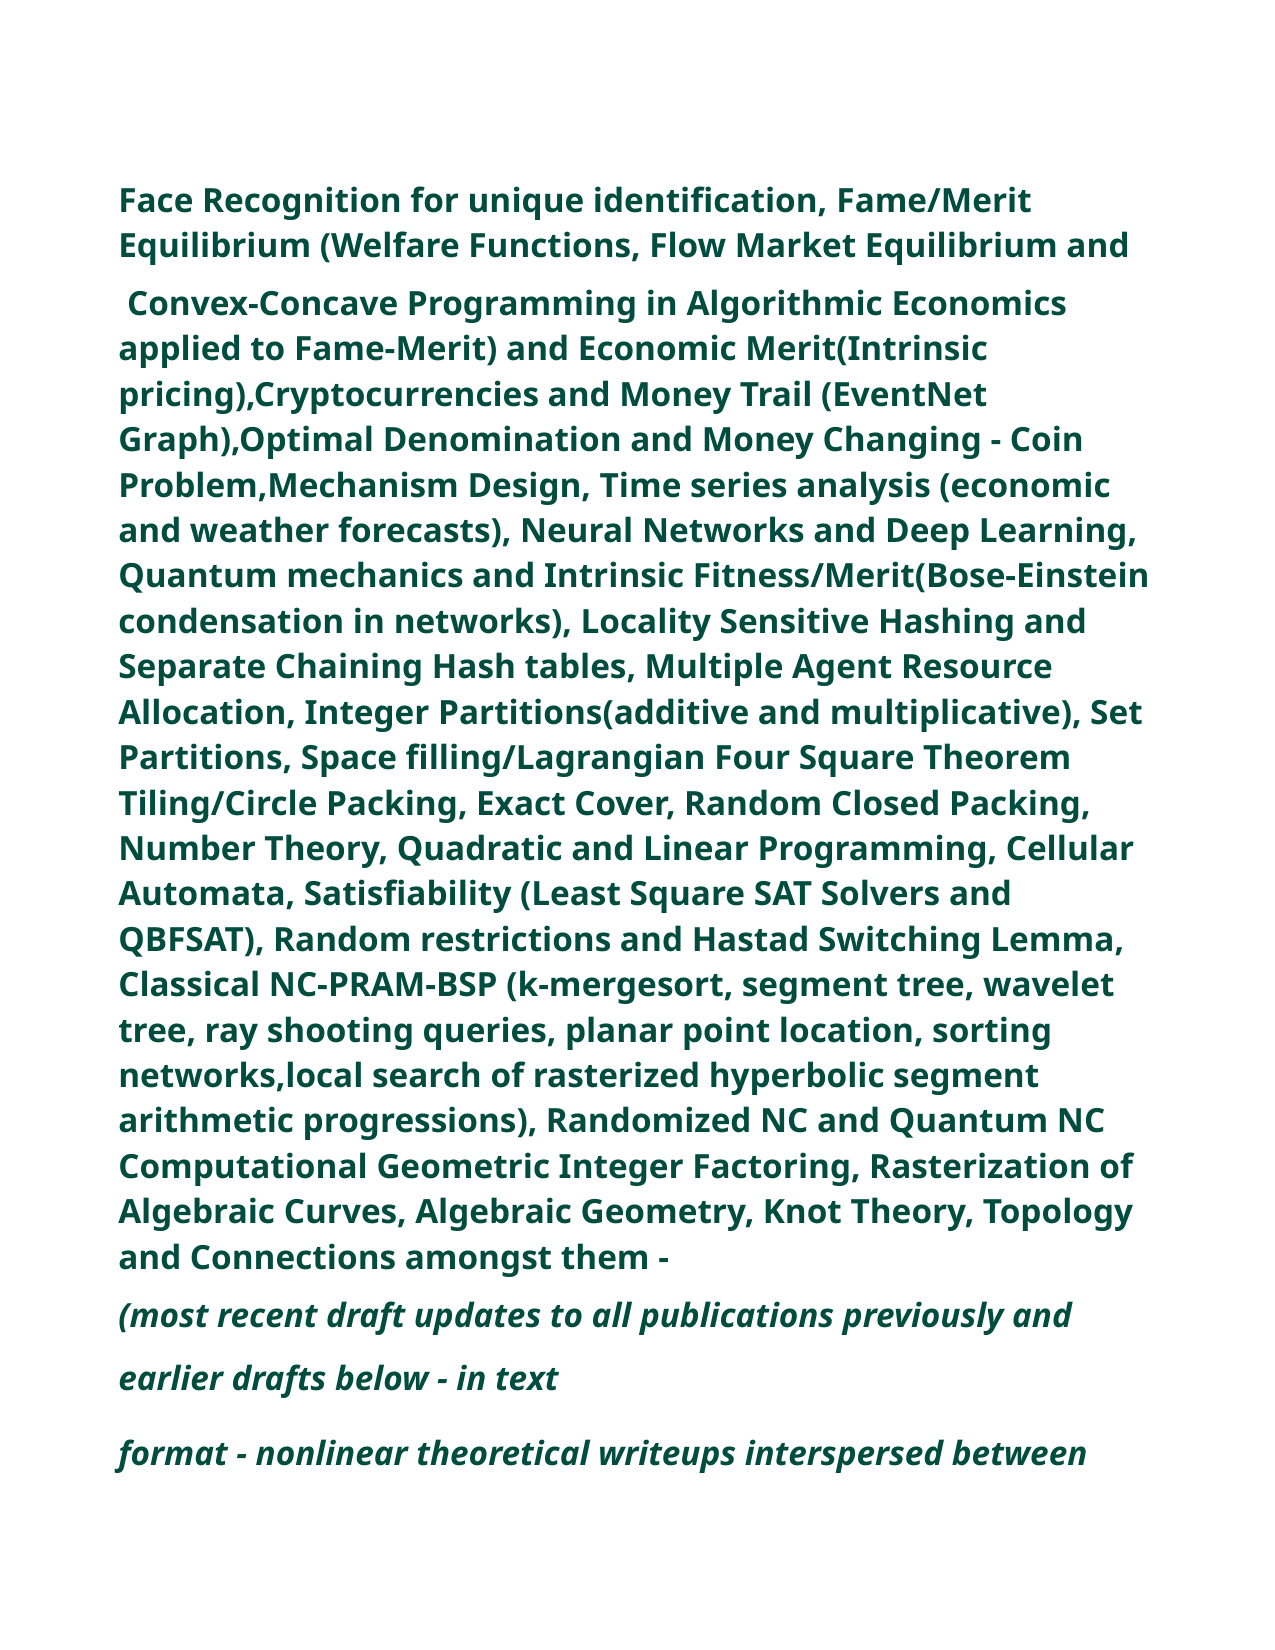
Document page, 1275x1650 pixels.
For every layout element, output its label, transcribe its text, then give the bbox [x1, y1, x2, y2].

text (most recent draft updates to all publications previously and earlier drafts below - in text [118, 1291, 1157, 1400]
text Face Recognition for unique identification, Fame/Merit Equilibrium (Welfare Functions, Flow Market Equilibrium and [118, 176, 1157, 267]
text Convex-Concave Programming in Algorithmic Economics applied to Fame-Merit) and Economic Merit(Intrinsic pricing),Cryptocurrencies and Money Trail (EventNet Graph),Optimal Denomination and Money Changing - Coin Problem,Mechanism Design, Time series analysis (economic and weather forecasts), Neural Networks and Deep Learning, Quantum mechanics and Intrinsic Fitness/Merit(Bose-Einstein condensation in networks), Locality Sensitive Hashing and Separate Chaining Hash tables, Multiple Agent Resource Allocation, Integer Partitions(additive and multiplicative), Set Partitions, Space filling/Lagrangian Four Square Theorem Tiling/Circle Packing, Exact Cover, Random Closed Packing, Number Theory, Quadratic and Linear Programming, Cellular Automata, Satisfiability (Least Square SAT Solvers and QBFSAT), Random restrictions and Hastad Switching Lemma, Classical NC-PRAM-BSP (k-mergesort, segment tree, wavelet tree, ray shooting queries, planar point location, sorting networks,local search of rasterized hyperbolic segment arithmetic progressions), Randomized NC and Quantum NC Computational Geometric Integer Factoring, Rasterization of Algebraic Curves, Algebraic Geometry, Knot Theory, Topology and Connections amongst them - [118, 280, 1157, 1279]
text format - nonlinear theoretical writeups interspersed between [118, 1430, 1157, 1476]
